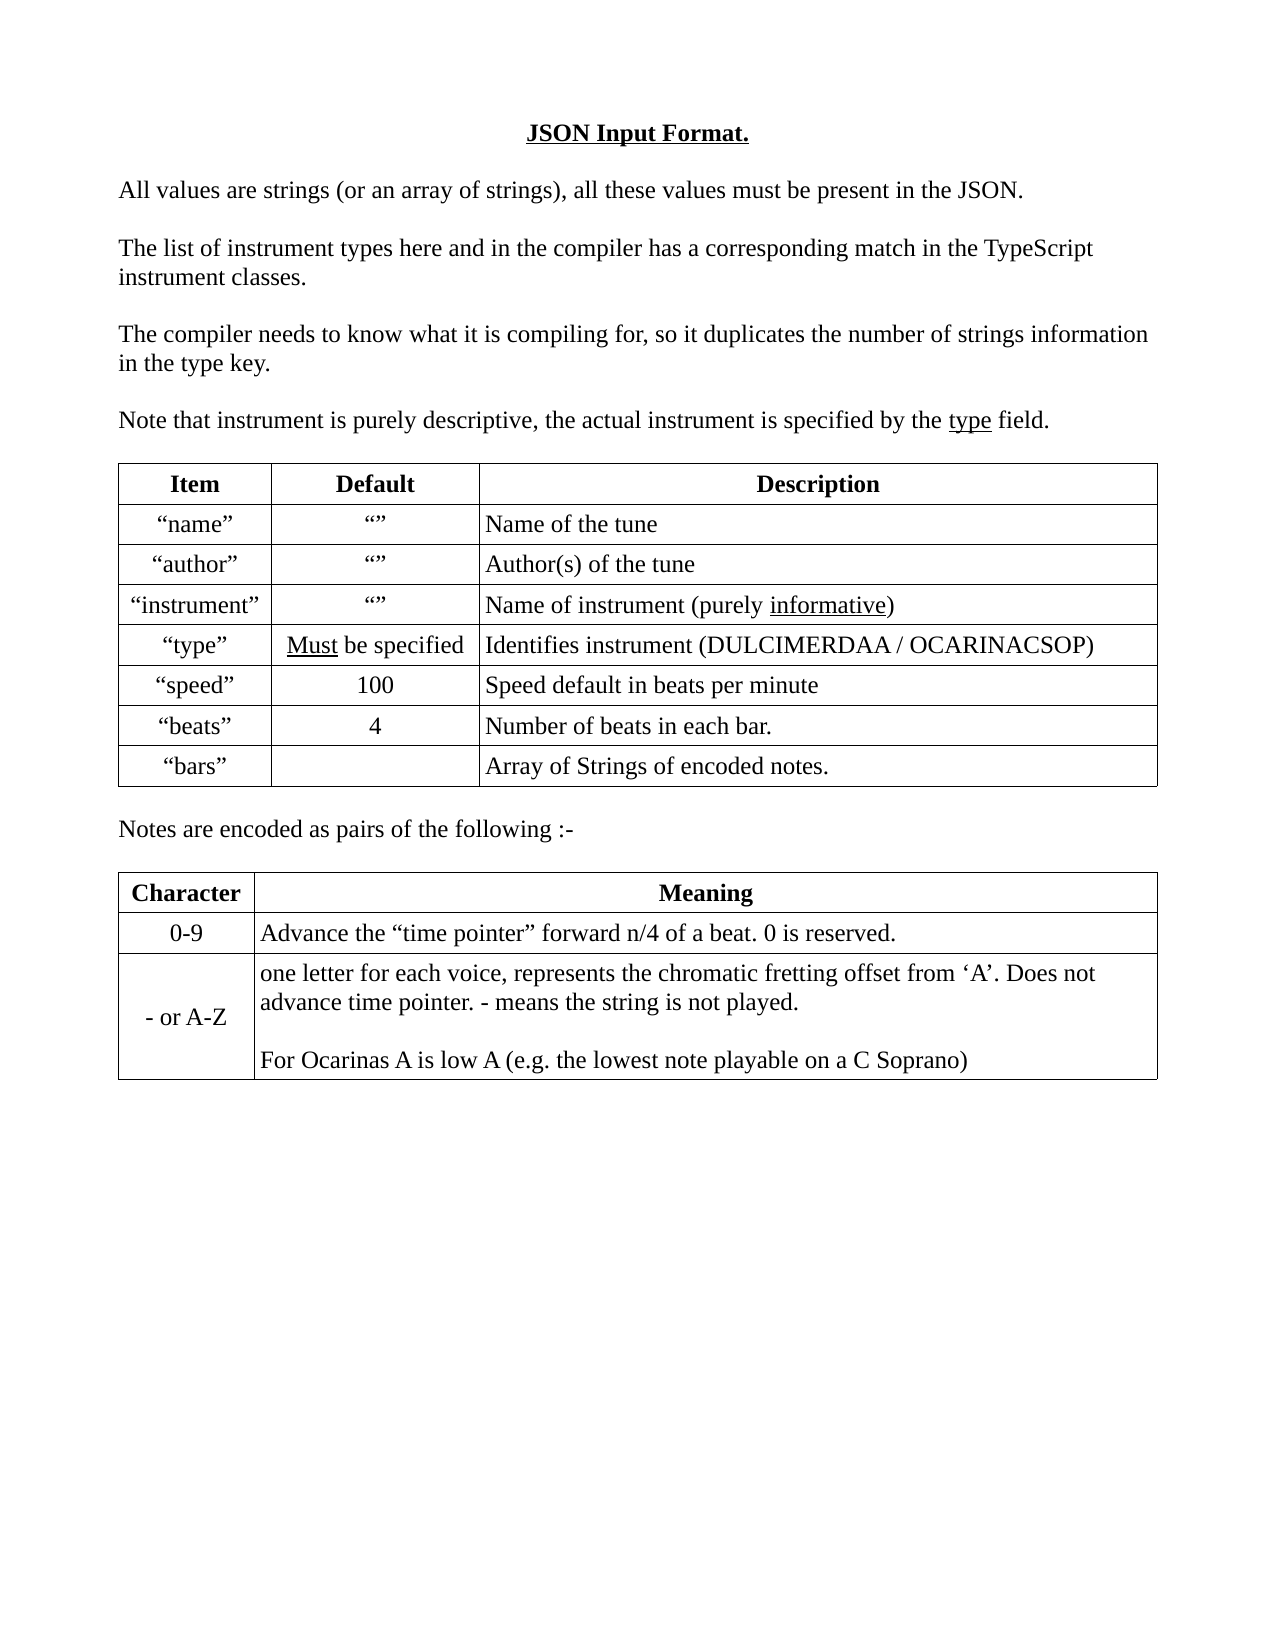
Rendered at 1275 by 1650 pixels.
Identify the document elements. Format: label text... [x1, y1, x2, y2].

text All values are strings (or an array of strings), all these values must be present in the JSON. [118, 176, 1157, 204]
text Note that instrument is purely descriptive, the actual instrument is specified by the type field. [118, 406, 1157, 434]
table_header Character [119, 873, 254, 912]
table_cell Author(s) of the tune [480, 545, 1157, 584]
table_cell “” [272, 585, 479, 624]
table_cell 100 [272, 666, 479, 705]
text The compiler needs to know what it is compiling for, so it duplicates the number of strings information in the type key. [118, 319, 1157, 377]
table_cell “speed” [119, 666, 271, 705]
text Notes are encoded as pairs of the following :- [118, 814, 1157, 843]
table_cell Speed default in beats per minute [480, 666, 1157, 705]
table_cell “type” [119, 625, 271, 665]
table_cell “beats” [119, 706, 271, 745]
table_cell one letter for each voice, represents the chromatic fretting offset from ‘A’. Does not advance time pointer. - means the string is not played. For Ocarinas A is low A (e.g. the lowest note playable on a C Soprano) [255, 954, 1157, 1079]
table_cell “” [272, 505, 479, 544]
table_cell Number of beats in each bar. [480, 706, 1157, 745]
table_cell [272, 746, 479, 786]
table_cell Identifies instrument (DULCIMERDAA / OCARINACSOP) [480, 625, 1157, 665]
table_cell “instrument” [119, 585, 271, 624]
table_header Meaning [255, 873, 1157, 912]
table_cell Array of Strings of encoded notes. [480, 746, 1157, 786]
text JSON Input Format. [118, 118, 1157, 147]
table_cell Name of the tune [480, 505, 1157, 544]
table_header Item [119, 464, 271, 503]
table_cell - or A-Z [119, 954, 254, 1079]
table_cell “” [272, 545, 479, 584]
text The list of instrument types here and in the compiler has a corresponding match in the TypeScript instrument classes. [118, 233, 1157, 291]
table_cell “author” [119, 545, 271, 584]
table_header Description [480, 464, 1157, 503]
table_header Default [272, 464, 479, 503]
table_cell “bars” [119, 746, 271, 786]
table_cell 0-9 [119, 913, 254, 953]
table_cell 4 [272, 706, 479, 745]
table_cell Name of instrument (purely informative) [480, 585, 1157, 624]
table_cell Advance the “time pointer” forward n/4 of a beat. 0 is reserved. [255, 913, 1157, 953]
table_cell Must be specified [272, 625, 479, 665]
table_cell “name” [119, 505, 271, 544]
